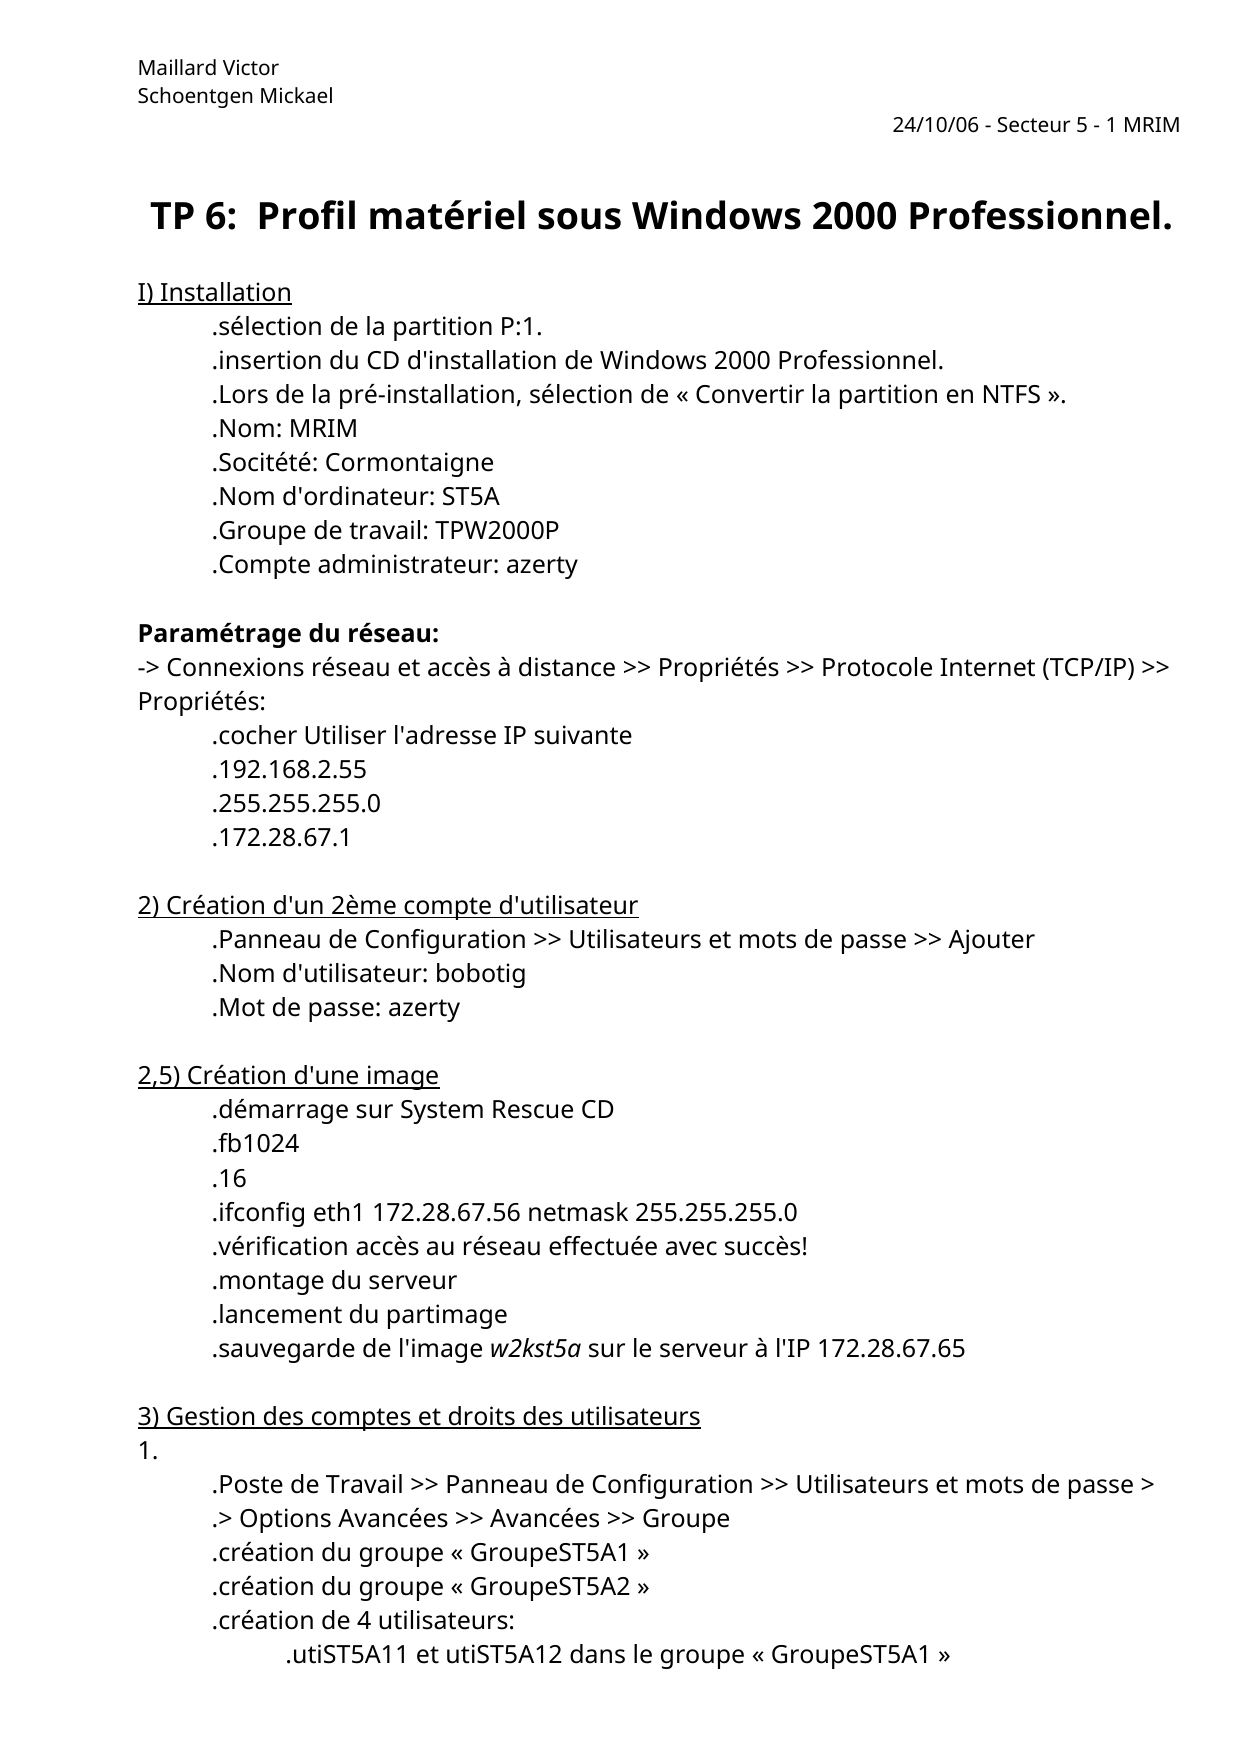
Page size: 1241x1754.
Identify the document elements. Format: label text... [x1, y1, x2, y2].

text .lancement du partimage [137, 1296, 1186, 1331]
text .création de 4 utilisateurs: [137, 1603, 1186, 1637]
text .démarrage sur System Rescue CD [137, 1092, 1186, 1126]
text Schoentgen Mickael [137, 82, 1186, 110]
text .utiST5A11 et utiST5A12 dans le groupe « GroupeST5A1 » [137, 1637, 1186, 1671]
text Paramétrage du réseau: [137, 615, 1186, 649]
text .Compte administrateur: azerty [137, 547, 1186, 581]
text .vérification accès au réseau effectuée avec succès! [137, 1228, 1186, 1262]
text .192.168.2.55 [137, 751, 1186, 786]
text .Poste de Travail >> Panneau de Configuration >> Utilisateurs et mots de passe > [137, 1467, 1186, 1501]
text .172.28.67.1 [137, 819, 1186, 854]
text .16 [137, 1160, 1186, 1194]
text .insertion du CD d'installation de Windows 2000 Professionnel. [137, 343, 1186, 377]
text .cocher Utiliser l'adresse IP suivante [137, 717, 1186, 751]
text TP 6: Profil matériel sous Windows 2000 Professionnel. [137, 189, 1186, 241]
text .sauvegarde de l'image w2kst5a sur le serveur à l'IP 172.28.67.65 [137, 1331, 1186, 1364]
text .255.255.255.0 [137, 786, 1186, 819]
text .Nom d'ordinateur: ST5A [137, 479, 1186, 513]
text .Mot de passe: azerty [137, 990, 1186, 1024]
text .Nom: MRIM [137, 411, 1186, 445]
text .montage du serveur [137, 1262, 1186, 1296]
text .Groupe de travail: TPW2000P [137, 513, 1186, 547]
text .création du groupe « GroupeST5A1 » [137, 1535, 1186, 1569]
text .Nom d'utilisateur: bobotig [137, 956, 1186, 990]
text .Socitété: Cormontaigne [137, 445, 1186, 479]
text .fb1024 [137, 1126, 1186, 1160]
text .Lors de la pré-installation, sélection de « Convertir la partition en NTFS ». [137, 377, 1186, 411]
text .Panneau de Configuration >> Utilisateurs et mots de passe >> Ajouter [137, 922, 1186, 956]
text 24/10/06 - Secteur 5 - 1 MRIM [137, 110, 1186, 138]
text 3) Gestion des comptes et droits des utilisateurs [137, 1399, 1186, 1433]
text -> Connexions réseau et accès à distance >> Propriétés >> Protocole Internet (TCP/IP) >> Propriétés: [137, 649, 1186, 717]
text .création du groupe « GroupeST5A2 » [137, 1569, 1186, 1603]
text Maillard Victor [137, 53, 1186, 82]
text 2,5) Création d'une image [137, 1058, 1186, 1092]
text 2) Création d'un 2ème compte d'utilisateur [137, 888, 1186, 922]
text .> Options Avancées >> Avancées >> Groupe [137, 1501, 1186, 1535]
text .ifconfig eth1 172.28.67.56 netmask 255.255.255.0 [137, 1194, 1186, 1228]
text 1. [137, 1433, 1186, 1467]
text .sélection de la partition P:1. [137, 309, 1186, 343]
text I) Installation [137, 274, 1186, 309]
